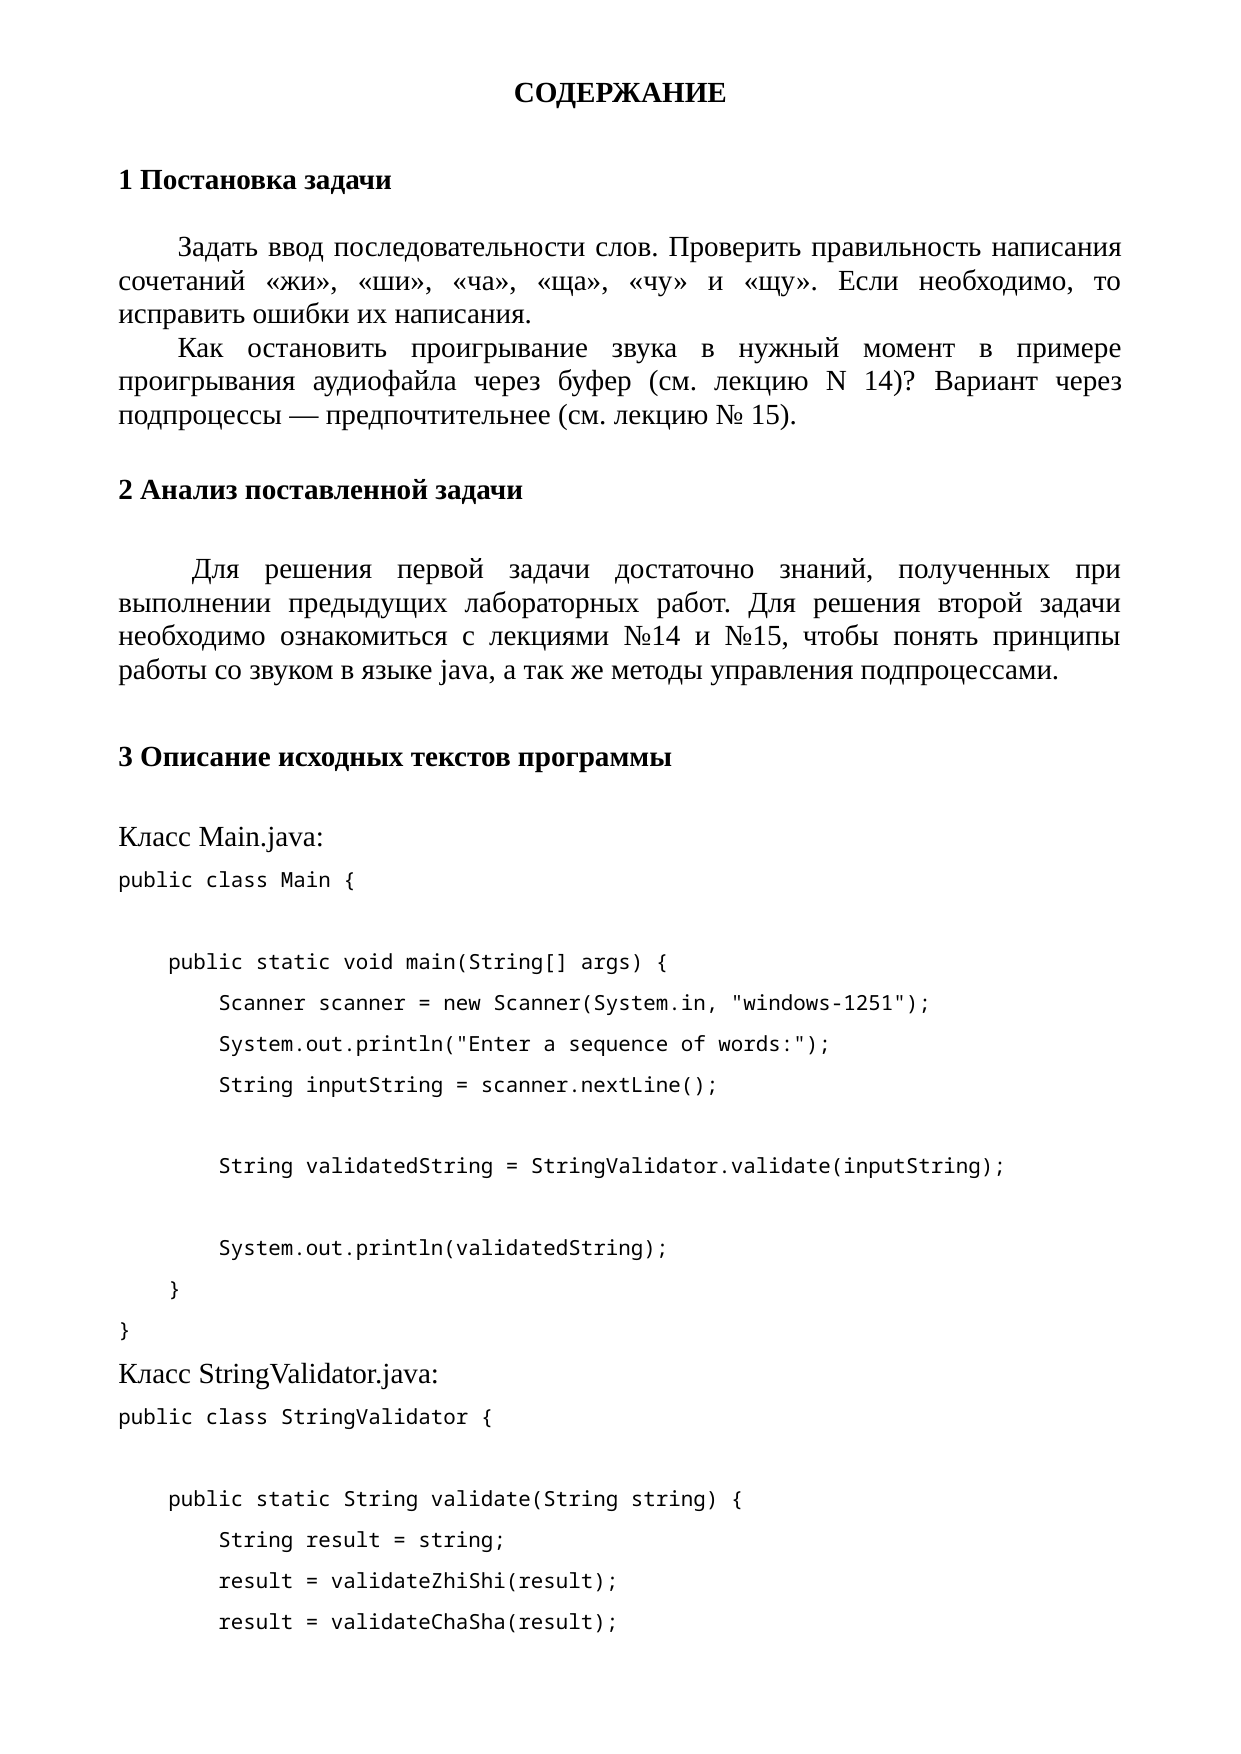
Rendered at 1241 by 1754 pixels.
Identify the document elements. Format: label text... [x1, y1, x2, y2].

text 1 Постановка задачи [118, 162, 1122, 196]
text Как остановить проигрывание звука в нужный момент в примере проигрывания аудиофайла через буфер (см. лекцию N 14)? Вариант через подпроцессы — предпочтительнее (см. лекцию № 15). [118, 330, 1122, 431]
text Scanner scanner = new Scanner(System.in, "windows-1251"); [118, 988, 1122, 1016]
text 3 Описание исходных текстов программы [118, 739, 1122, 773]
text } [118, 1274, 1122, 1303]
text System.out.println("Enter a sequence of words:"); [118, 1029, 1122, 1057]
text } [118, 1315, 1122, 1344]
text Для решения первой задачи достаточно знаний, полученных при выполнении предыдущих лабораторных работ. Для решения второй задачи необходимо ознакомиться с лекциями №14 и №15, чтобы понять принципы работы со звуком в языке java, а так же методы управления подпроцессами. [118, 551, 1122, 686]
text Класс Main.java: [118, 819, 1122, 852]
text СОДЕРЖАНИЕ [118, 75, 1122, 108]
text result = validateZhiShi(result); [118, 1566, 1122, 1594]
text public static void main(String[] args) { [118, 947, 1122, 975]
text public class StringValidator { [118, 1402, 1122, 1431]
text String validatedString = StringValidator.validate(inputString); [118, 1152, 1122, 1180]
text 2 Анализ поставленной задачи [118, 472, 1122, 505]
text public class Main { [118, 865, 1122, 893]
text public static String validate(String string) { [118, 1484, 1122, 1513]
text String inputString = scanner.nextLine(); [118, 1070, 1122, 1098]
text Класс StringValidator.java: [118, 1356, 1122, 1390]
text String result = string; [118, 1525, 1122, 1553]
text Задать ввод последовательности слов. Проверить правильность написания сочетаний «жи», «ши», «ча», «ща», «чу» и «щу». Если необходимо, то исправить ошибки их написания. [118, 229, 1122, 330]
text System.out.println(validatedString); [118, 1233, 1122, 1262]
text result = validateChaSha(result); [118, 1607, 1122, 1635]
